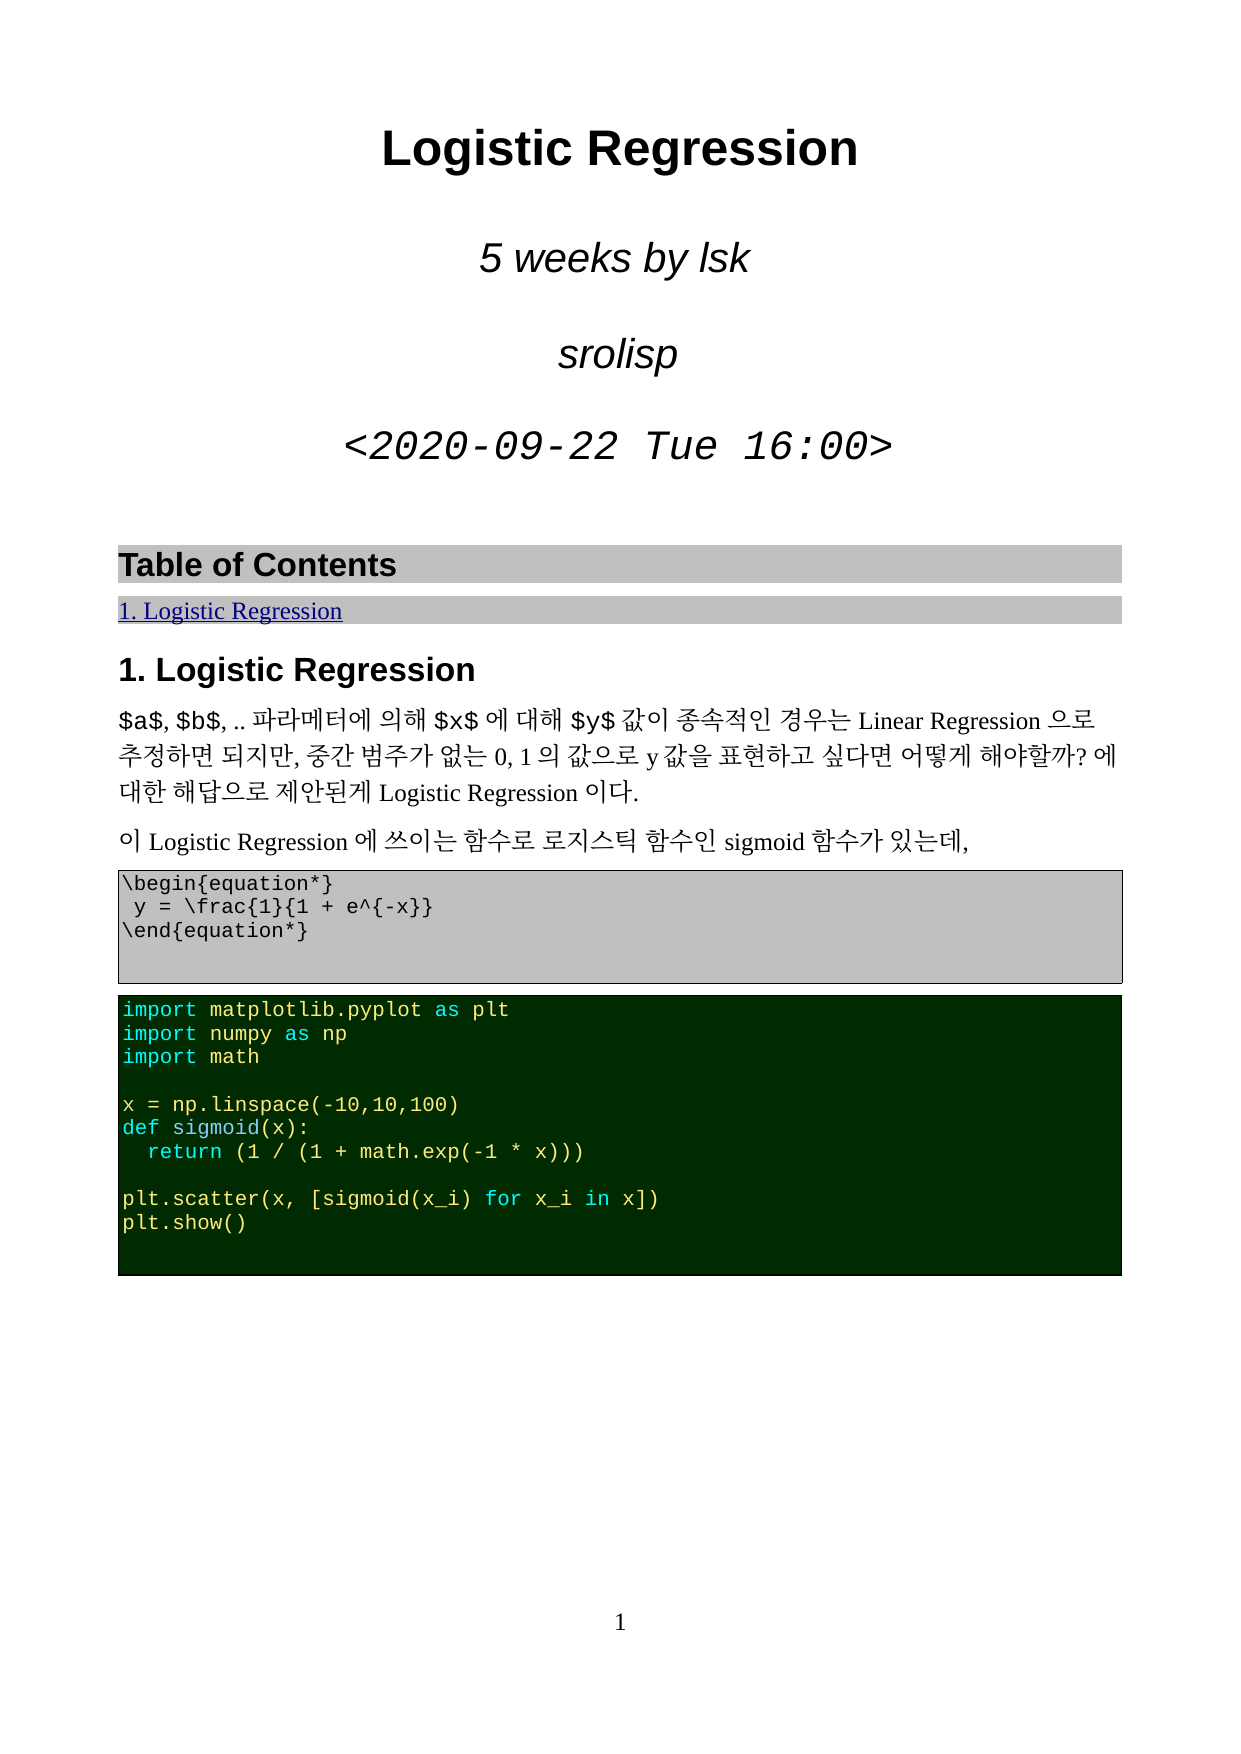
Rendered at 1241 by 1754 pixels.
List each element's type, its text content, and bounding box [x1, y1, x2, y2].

text import math [119, 1042, 1121, 1066]
text 1. Logistic Regression [118, 596, 1122, 624]
text plt.scatter(x, [sigmoid(x_i) for x_i in x]) [119, 1184, 1121, 1208]
text x = np.linspace(-10,10,100) [119, 1090, 1121, 1113]
subtitle Logistic Regression [118, 649, 1122, 688]
text \begin{equation*} [119, 871, 1122, 893]
subtitle Table of Contents [118, 545, 1122, 583]
text 이 Logistic Regression 에 쓰이는 함수로 로지스틱 함수인 sigmoid 함수가 있는데, [118, 821, 1122, 857]
subtitle <2020-09-22 Tue 16:00> [118, 425, 1122, 472]
subtitle srolisp [118, 329, 1122, 377]
text $a$, $b$, .. 파라메터에 의해 $x$ 에 대해 $y$ 값이 종속적인 경우는 Linear Regression 으로 추정하면 되지만, 중간 범주가 없는 0, 1의 값으로 y값을 표현하고 싶다면 어떻게 해야할까? 에 대한 해답으로 제안된게 Logistic Regression 이다. [118, 701, 1122, 809]
text plt.show() [119, 1208, 1121, 1236]
text return (1 / (1 + math.exp(-1 * x))) [119, 1137, 1121, 1161]
text import matplotlib.pyplot as plt [119, 996, 1121, 1019]
title Logistic Regression [118, 118, 1122, 176]
subtitle 5 weeks by lsk [118, 233, 1122, 281]
text y = \frac{1}{1 + e^{-x}} [119, 893, 1122, 917]
text import numpy as np [119, 1019, 1121, 1042]
text \end{equation*} [119, 917, 1122, 944]
text def sigmoid(x): [119, 1113, 1121, 1137]
